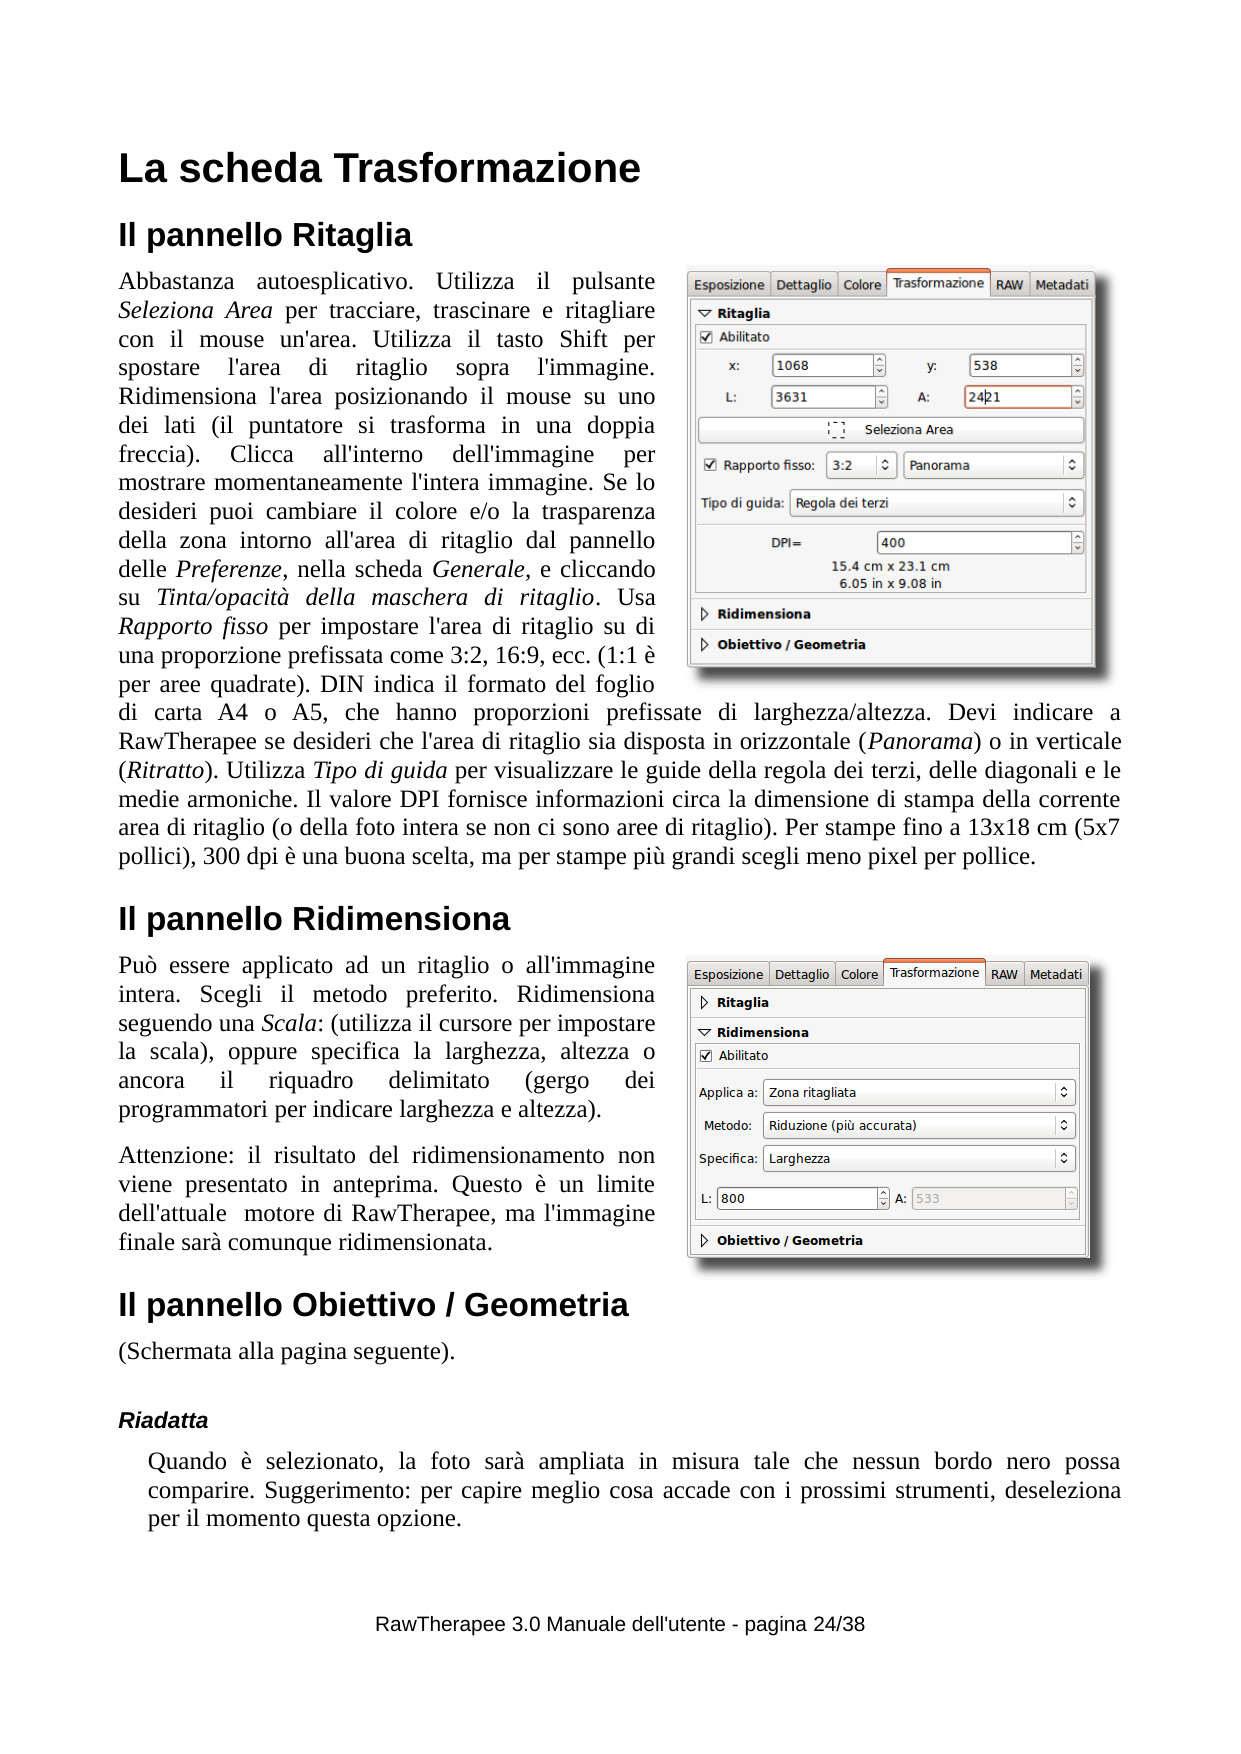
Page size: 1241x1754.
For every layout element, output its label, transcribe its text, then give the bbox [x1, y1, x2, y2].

text Abbastanza autoesplicativo. Utilizza il pulsante Seleziona Area per tracciare, trascinare e ritagliare con il mouse un'area. Utilizza il tasto Shift per spostare l'area di ritaglio sopra l'immagine. Ridimensiona l'area posizionando il mouse su uno dei lati (il puntatore si trasforma in una doppia freccia). Clicca all'interno dell'immagine per mostrare momentaneamente l'intera immagine. Se lo desideri puoi cambiare il colore e/o la trasparenza della zona intorno all'area di ritaglio dal pannello delle Preferenze, nella scheda Generale, e cliccando su Tinta/opacità della maschera di ritaglio. Usa Rapporto fisso per impostare l'area di ritaglio su di una proporzione prefissata come 3:2, 16:9, ecc. (1:1 è per aree quadrate). DIN indica il formato del foglio di carta A4 o A5, che hanno proporzioni prefissate di larghezza/altezza. Devi indicare a RawTherapee se desideri che l'area di ritaglio sia disposta in orizzontale (Panorama) o in verticale (Ritratto). Utilizza Tipo di guida per visualizzare le guide della regola dei terzi, delle diagonali e le medie armoniche. Il valore DPI fornisce informazioni circa la dimensione di stampa della corrente area di ritaglio (o della foto intera se non ci sono aree di ritaglio). Per stampe fino a 13x18 cm (5x7 pollici), 300 dpi è una buona scelta, ma per stampe più grandi scegli meno pixel per pollice. [118, 266, 1122, 870]
text Quando è selezionato, la foto sarà ampliata in misura tale che nessun bordo nero possa comparire. Suggerimento: per capire meglio cosa accade con i prossimi strumenti, deseleziona per il momento questa opzione. [148, 1446, 1122, 1532]
subtitle La scheda Trasformazione [118, 143, 1122, 191]
picture [685, 264, 1121, 693]
picture [685, 954, 1116, 1282]
subtitle Riadatta [118, 1407, 1122, 1433]
subtitle Il pannello Ritaglia [118, 215, 1122, 254]
text Attenzione: il risultato del ridimensionamento non viene presentato in anteprima. Questo è un limite dell'attuale motore di RawTherapee, ma l'immagine finale sarà comunque ridimensionata. [118, 1140, 685, 1255]
text (Schermata alla pagina seguente). [118, 1336, 1122, 1364]
text Può essere applicato ad un ritaglio o all'immagine intera. Scegli il metodo preferito. Ridimensiona seguendo una Scala: (utilizza il cursore per impostare la scala), oppure specifica la larghezza, altezza o ancora il riquadro delimitato (gergo dei programmatori per indicare larghezza e altezza). [118, 950, 1122, 1123]
subtitle Il pannello Ridimensiona [118, 899, 1122, 938]
subtitle Il pannello Obiettivo / Geometria [118, 1285, 1122, 1323]
